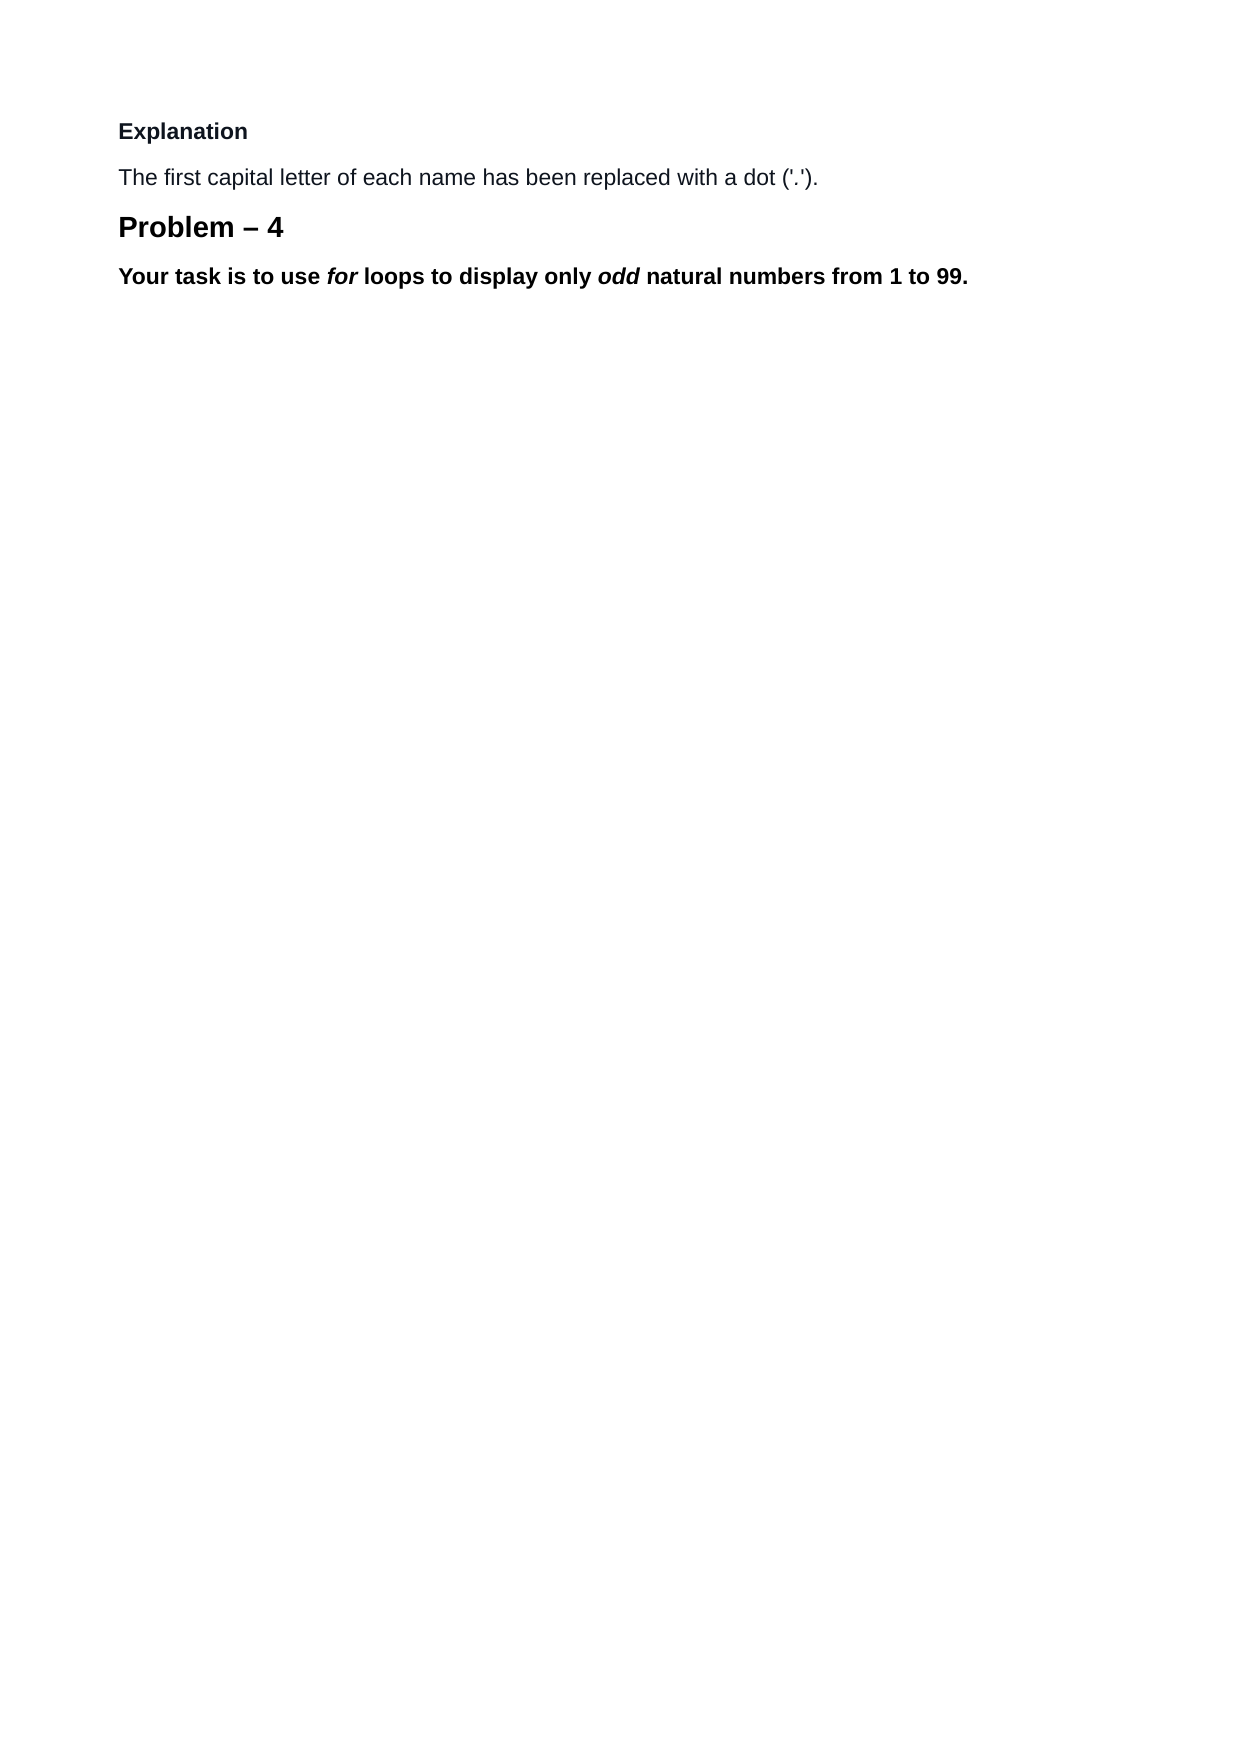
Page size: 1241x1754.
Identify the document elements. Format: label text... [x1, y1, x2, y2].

text The first capital letter of each name has been replaced with a dot ('.'). [118, 164, 1122, 190]
text Explanation [118, 118, 1122, 144]
text Your task is to use for loops to display only odd natural numbers from 1 to 99. [118, 263, 1122, 289]
text Problem – 4 [118, 210, 1122, 243]
